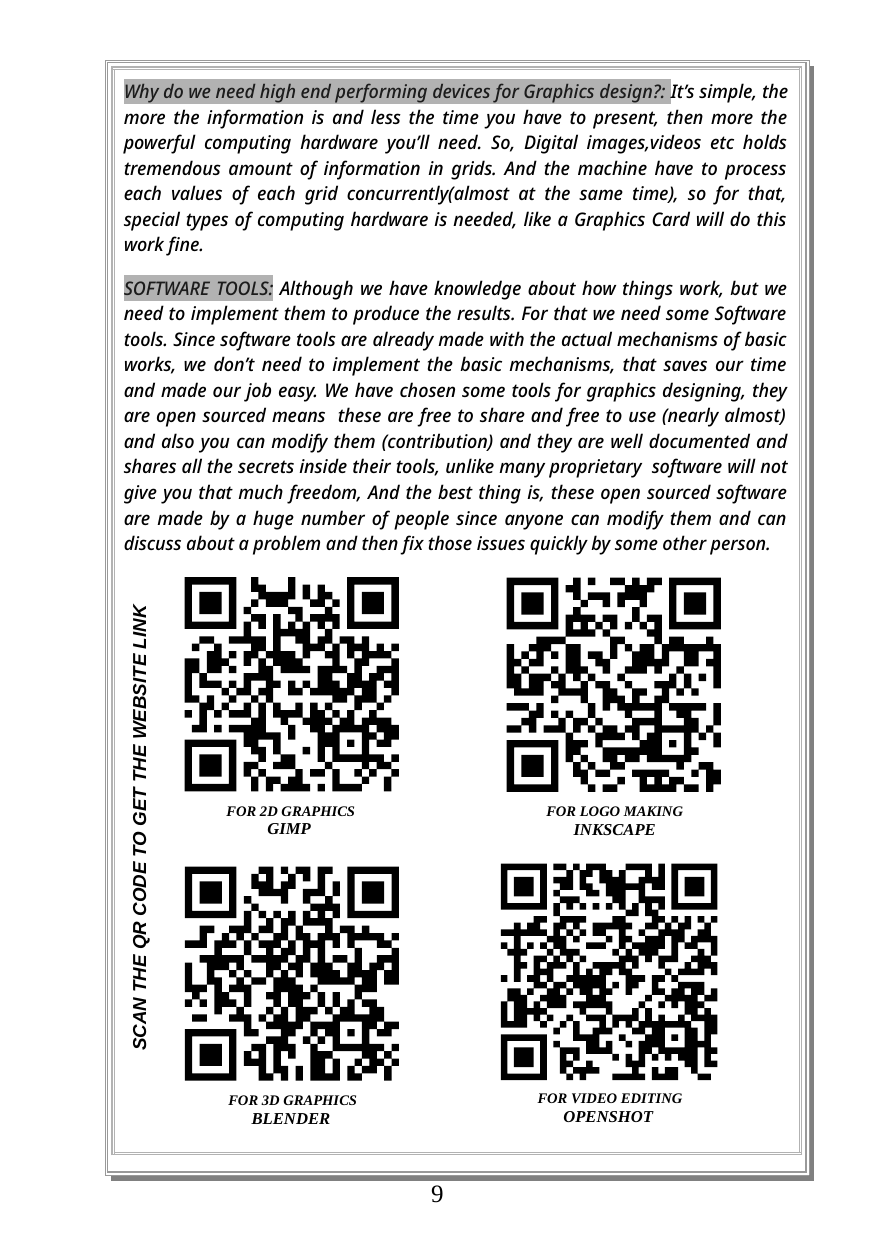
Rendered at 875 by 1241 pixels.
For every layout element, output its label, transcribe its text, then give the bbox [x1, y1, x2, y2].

text Why do we need high end performing devices for Graphics design?: It’s simple, the more the information is and less the time you have to present, then more the powerful computing hardware you’ll need. So, Digital images,videos etc holds tremendous amount of information in grids. And the machine have to process each values of each grid concurrently(almost at the same time), so for that, special types of computing hardware is needed, like a Graphics Card will do this work fine. [115, 70, 799, 257]
text SOFTWARE TOOLS: Although we have knowledge about how things work, but we need to implement them to produce the results. For that we need some Software tools. Since software tools are already made with the actual mechanisms of basic works, we don’t need to implement the basic mechanisms, that saves our time and made our job easy. We have chosen some tools for graphics designing, they are open sourced means these are free to share and free to use (nearly almost) and also you can modify them (contribution) and they are well documented and shares all the secrets inside their tools, unlike many proprietary software will not give you that much freedom, And the best thing is, these open sourced software are made by a huge number of people since anyone can modify them and can discuss about a problem and then fix those issues quickly by some other person. [115, 263, 799, 556]
